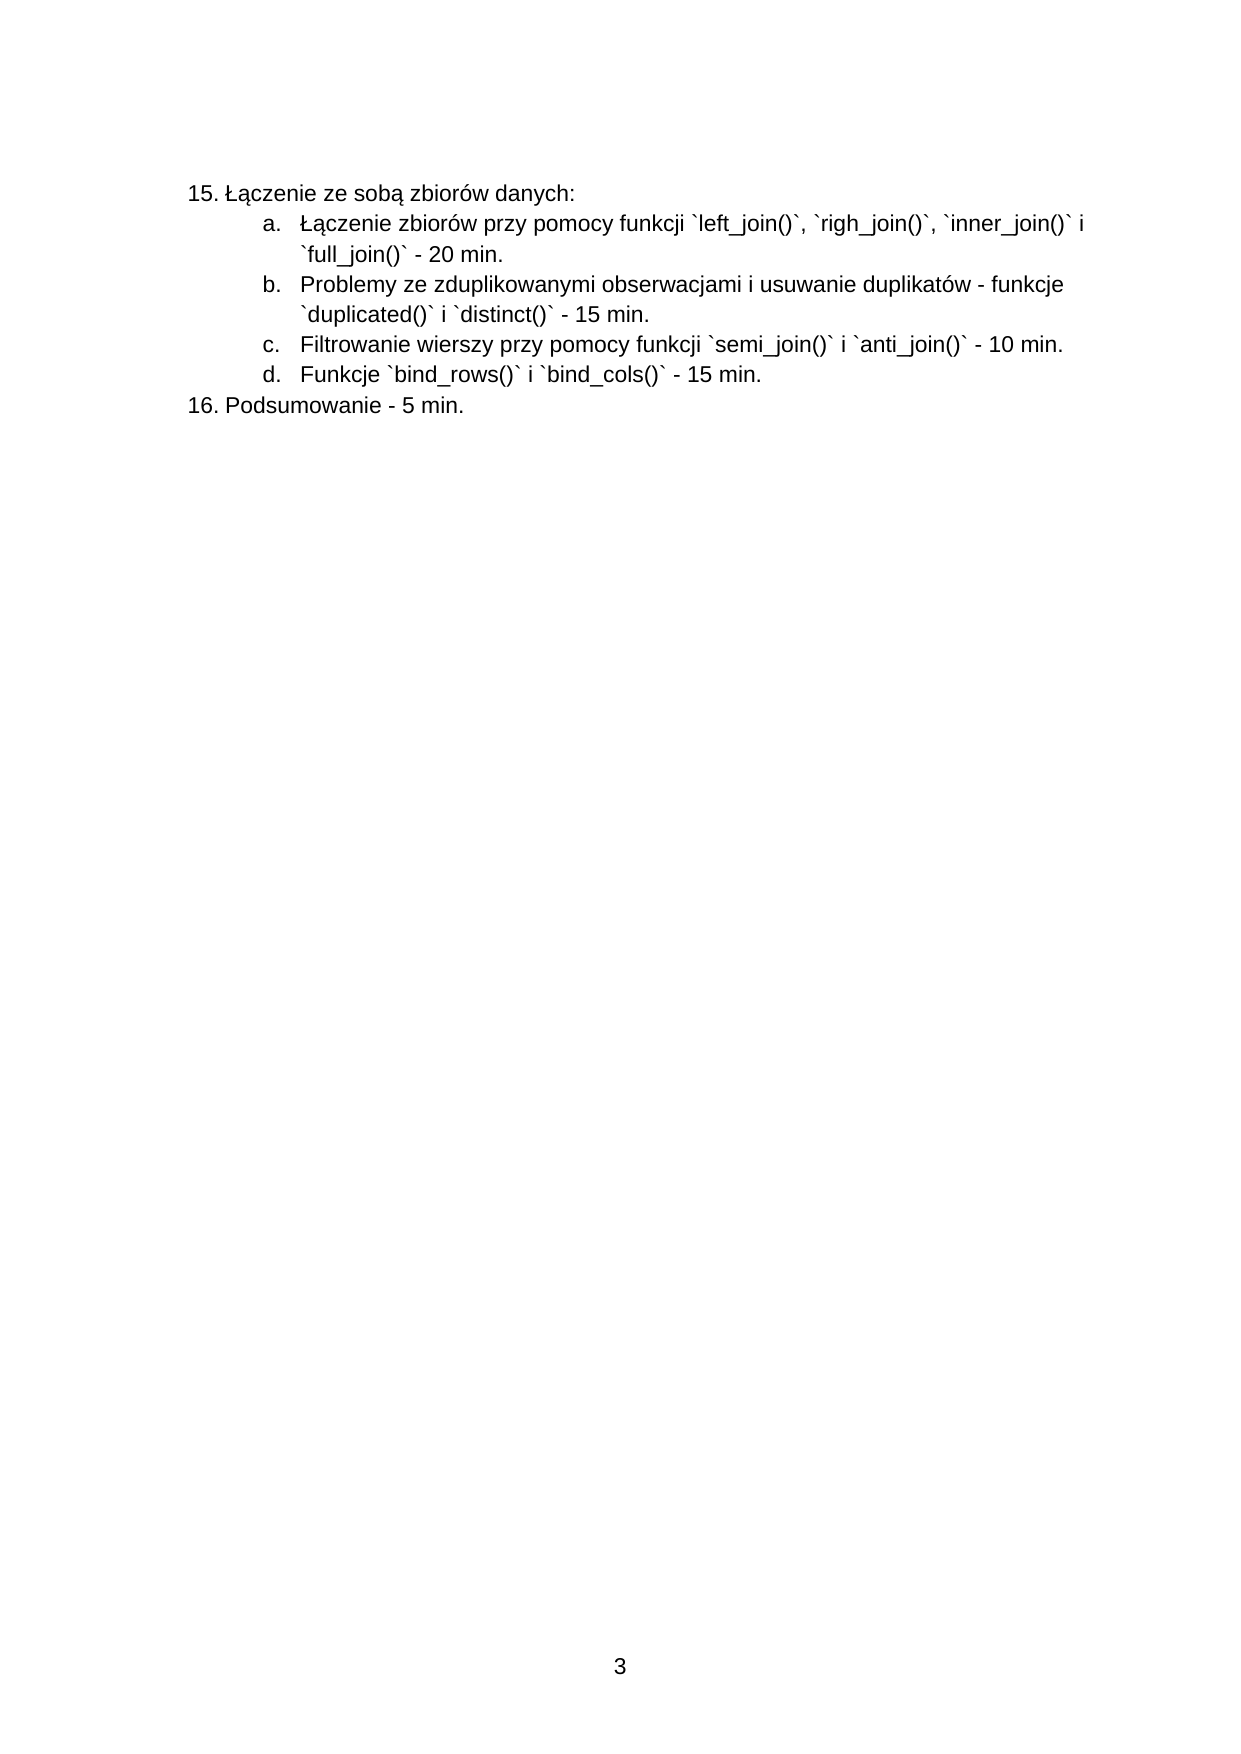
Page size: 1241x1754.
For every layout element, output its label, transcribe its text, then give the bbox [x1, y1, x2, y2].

list Podsumowanie - 5 min. [187, 392, 1090, 418]
list Łączenie ze sobą zbiorów danych: [187, 180, 1090, 207]
list Problemy ze zduplikowanymi obserwacjami i usuwanie duplikatów - funkcje `duplicated()` i `distinct()` - 15 min. [262, 271, 1090, 327]
list Funkcje `bind_rows()` i `bind_cols()` - 15 min. [262, 361, 1090, 388]
list Łączenie zbiorów przy pomocy funkcji `left_join()`, `righ_join()`, `inner_join()` i `full_join()` - 20 min. [262, 210, 1090, 267]
list Filtrowanie wierszy przy pomocy funkcji `semi_join()` i `anti_join()` - 10 min. [262, 331, 1090, 358]
